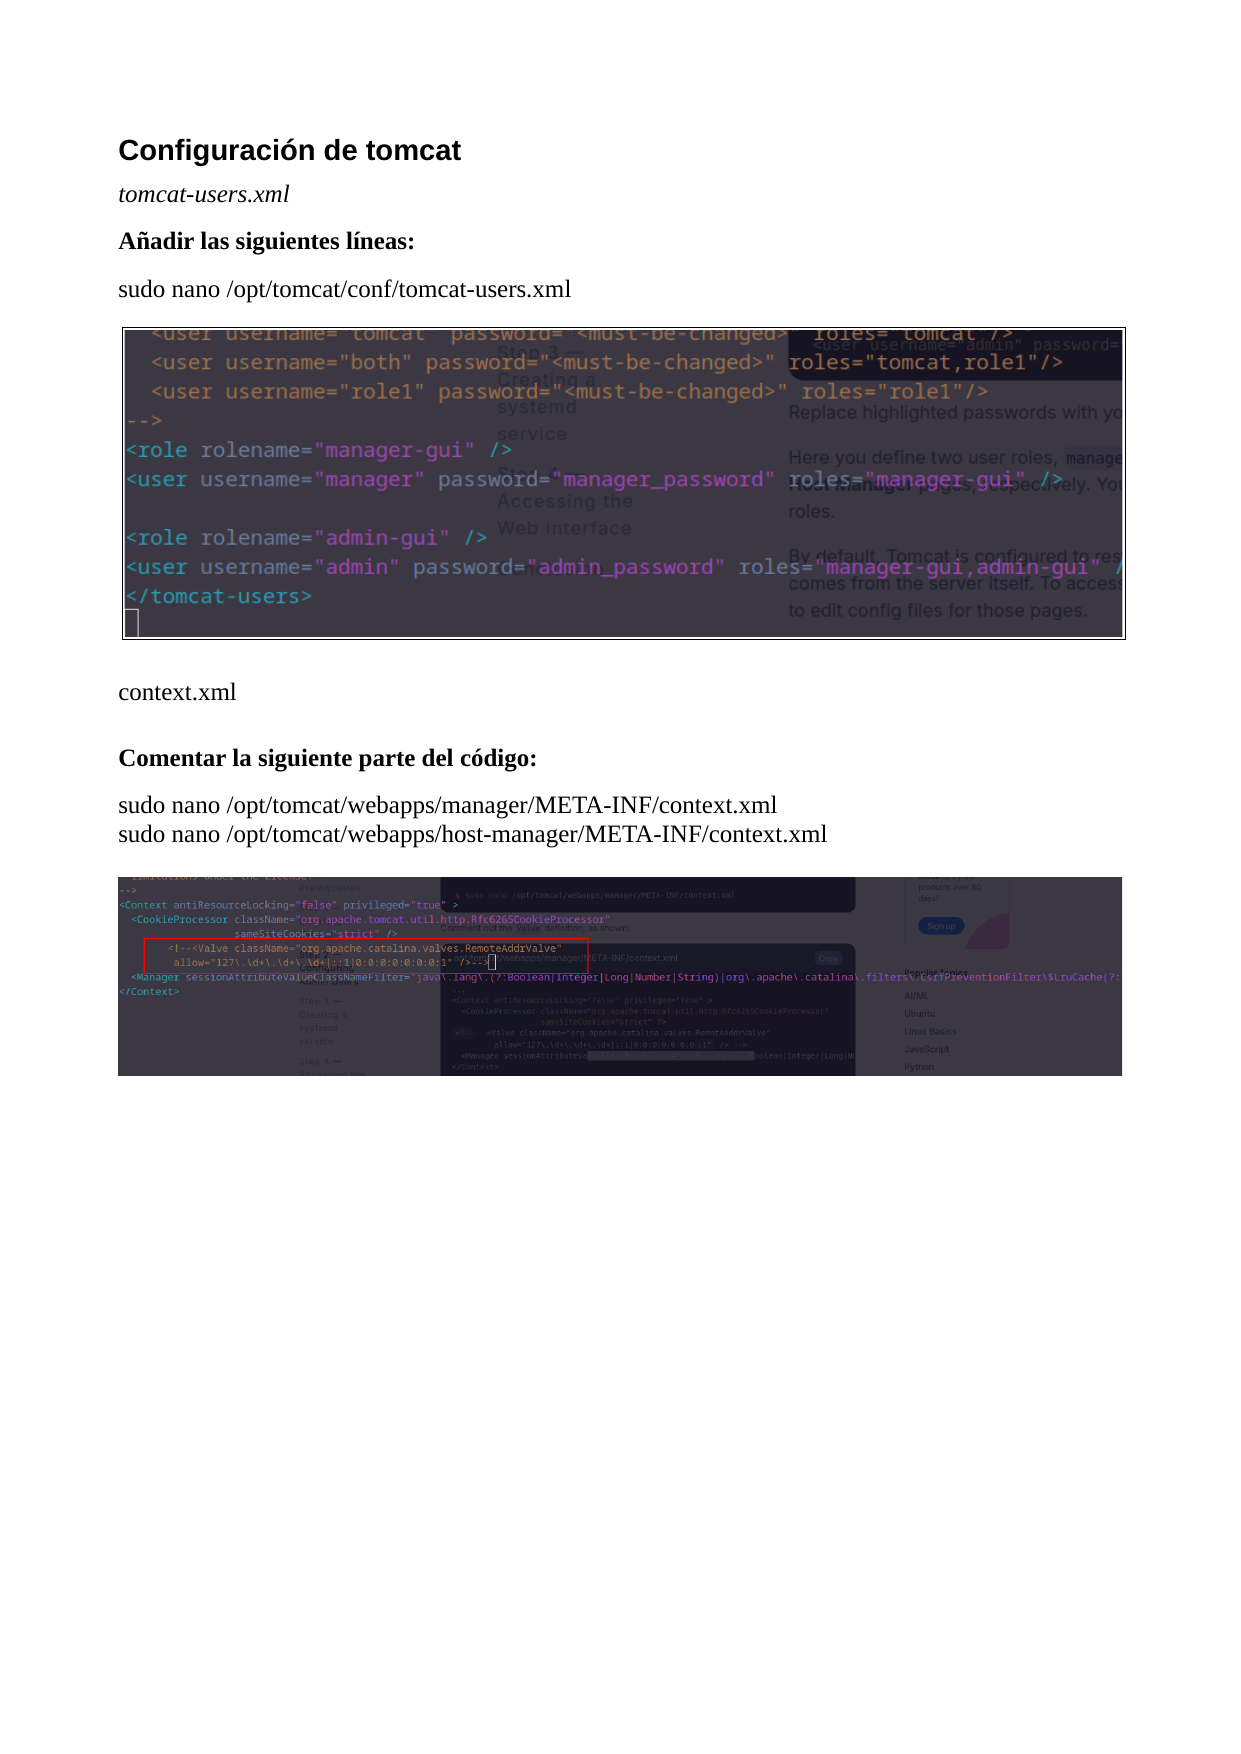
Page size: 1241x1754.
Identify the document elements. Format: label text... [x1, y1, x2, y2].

picture [124, 330, 1123, 637]
table_header sudo nano /opt/tomcat/webapps/manager/META-INF/context.xml sudo nano /opt/tomcat/webapps/host-manager/META-INF/context.xml [118, 790, 1122, 848]
table_header sudo nano /opt/tomcat/conf/tomcat-users.xml [118, 274, 1122, 303]
text tomcat-users.xml [118, 179, 1122, 207]
text context.xml Comentar la siguiente parte del código: [118, 303, 1122, 771]
picture [118, 877, 1123, 1076]
text Añadir las siguientes líneas: [118, 226, 1122, 255]
subtitle Configuración de tomcat [118, 133, 1122, 166]
